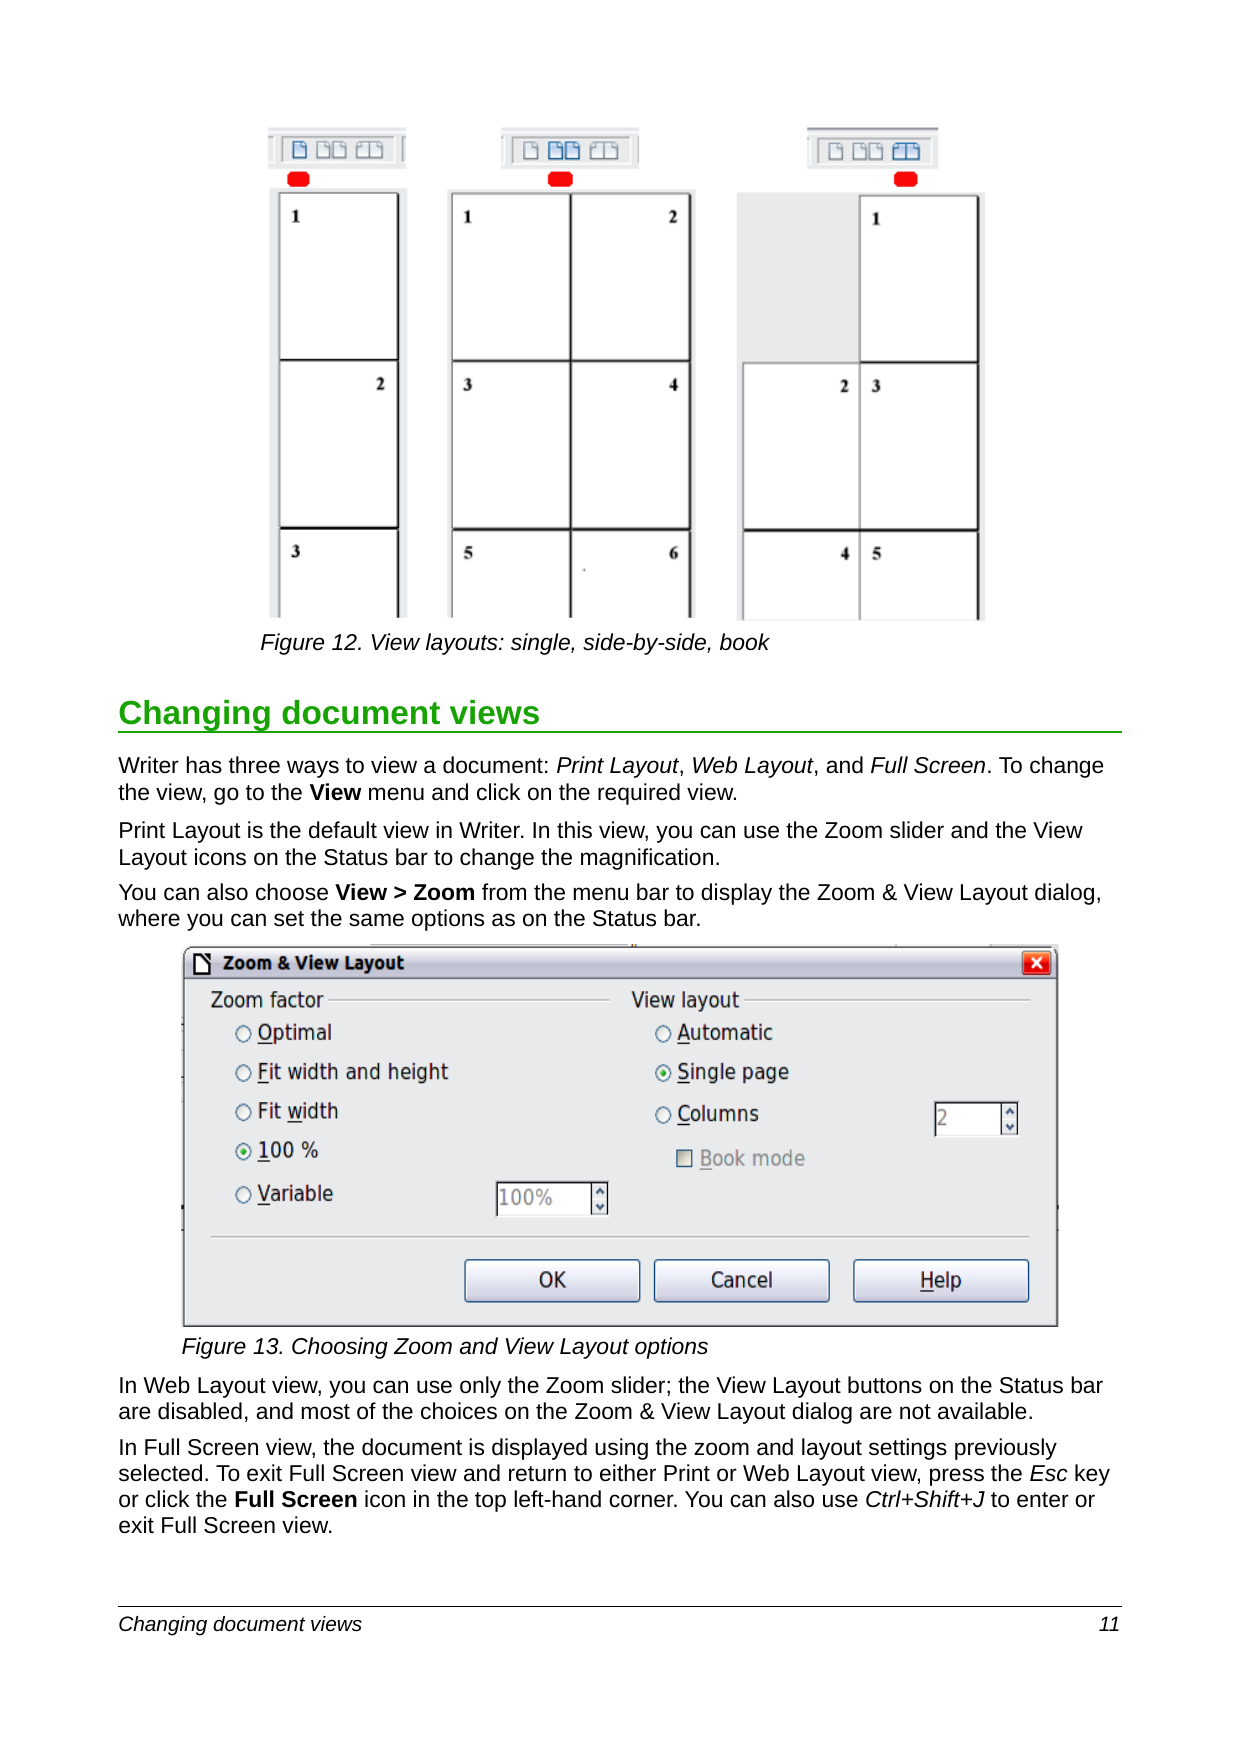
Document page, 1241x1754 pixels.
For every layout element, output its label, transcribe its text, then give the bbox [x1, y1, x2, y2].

picture [181, 944, 1059, 1327]
text You can also choose View > Zoom from the menu bar to display the Zoom & View Layout dialog, where you can set the same options as on the Status bar. [118, 879, 1122, 932]
text In Full Screen view, the document is displayed using the zoom and layout settings previously selected. To exit Full Screen view and return to either Print or Web Layout view, press the Esc key or click the Full Screen icon in the top left-hand corner. You can also use Ctrl+Shift+J to enter or exit Full Screen view. [118, 1433, 1122, 1539]
text Figure 13. Choosing Zoom and View Layout options [181, 1333, 1059, 1359]
subtitle Changing document views [118, 693, 1122, 731]
text Figure 12. View layouts: single, side-by-side, book [260, 629, 980, 655]
text Print Layout is the default view in Writer. In this view, you can use the Zoom slider and the View Layout icons on the Status bar to change the magnification. [118, 817, 1122, 870]
text Writer has three ways to view a document: Print Layout, Web Layout, and Full Screen. To change the view, go to the View menu and click on the required view. [118, 752, 1122, 805]
text In Web Layout view, you can use only the Zoom slider; the View Layout buttons on the Status bar are disabled, and most of the choices on the Zoom & View Layout dialog are not available. [118, 1372, 1122, 1424]
picture [260, 118, 999, 629]
